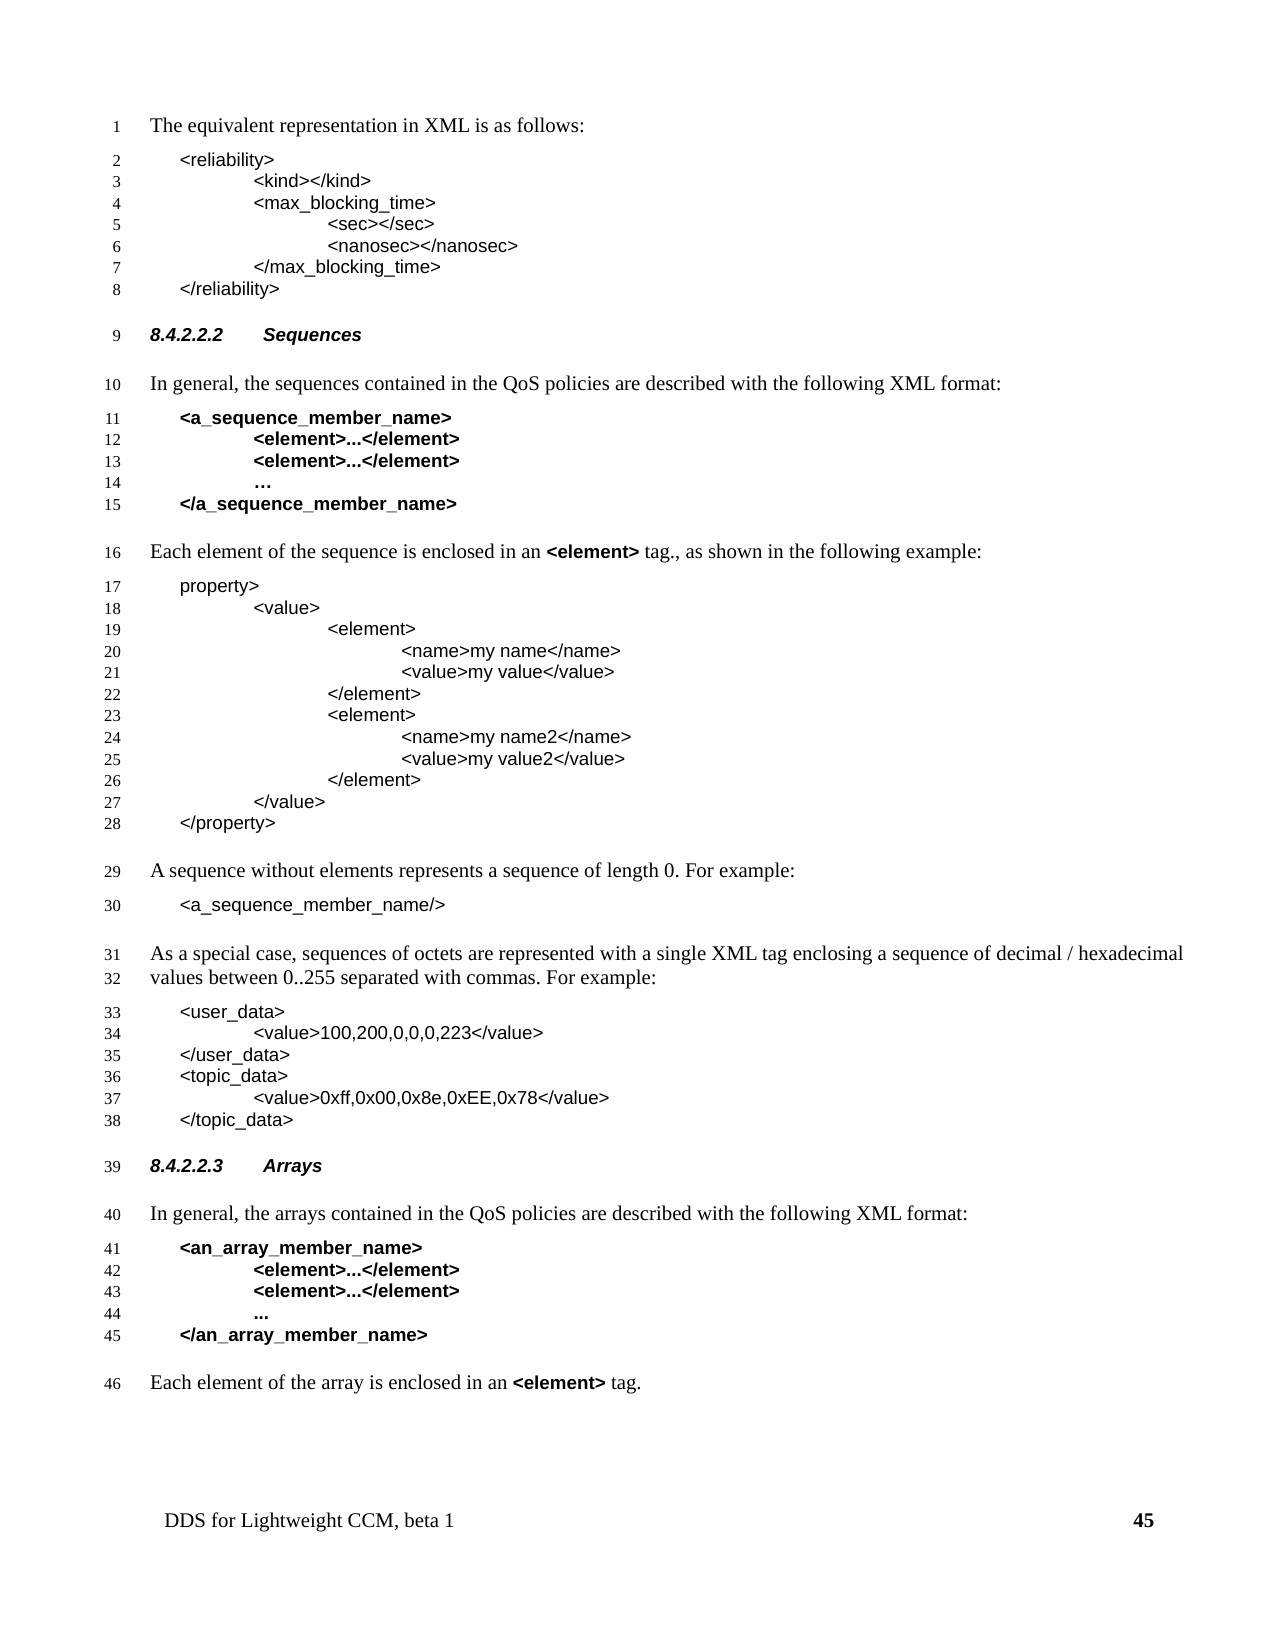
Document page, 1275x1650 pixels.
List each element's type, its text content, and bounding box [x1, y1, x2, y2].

text <element>...</element> [179, 428, 1200, 449]
text <topic_data> [179, 1065, 1200, 1087]
text <an_array_member_name> [179, 1237, 1200, 1259]
text <element> [179, 618, 1200, 639]
text </reliability> [179, 278, 1200, 299]
text <value> [179, 596, 1200, 618]
text </element> [179, 769, 1200, 791]
text <name>my name</name> [179, 639, 1200, 661]
text <element> [179, 704, 1200, 726]
text <kind></kind> [179, 170, 1200, 191]
text <element>...</element> [179, 449, 1200, 471]
text </element> [179, 683, 1200, 704]
text </property> [179, 812, 1200, 834]
text <reliability> [179, 148, 1200, 170]
text <name>my name2</name> [179, 726, 1200, 747]
text </user_data> [179, 1044, 1200, 1065]
text Each element of the array is enclosed in an <element> tag. [150, 1370, 1200, 1394]
text <value>100,200,0,0,0,223</value> [179, 1022, 1200, 1044]
text The equivalent representation in XML is as follows: [150, 112, 1200, 137]
text <a_sequence_member_name> [179, 406, 1200, 428]
text <value>my value2</value> [179, 747, 1200, 769]
text </topic_data> [179, 1108, 1200, 1130]
text <max_blocking_time> [179, 191, 1200, 213]
text A sequence without elements represents a sequence of length 0. For example: [150, 858, 1200, 882]
subtitle Arrays [150, 1155, 1200, 1176]
text <nanosec></nanosec> [179, 234, 1200, 256]
subtitle Sequences [150, 324, 1200, 346]
text <value>my value</value> [179, 661, 1200, 683]
text <a_sequence_member_name/> [179, 894, 1200, 916]
text <user_data> [179, 1001, 1200, 1022]
text property> [179, 575, 1200, 596]
text … [179, 471, 1200, 493]
text </value> [179, 791, 1200, 812]
text In general, the sequences contained in the QoS policies are described with the following XML format: [150, 371, 1200, 395]
text In general, the arrays contained in the QoS policies are described with the following XML format: [150, 1201, 1200, 1225]
text Each element of the sequence is enclosed in an <element> tag., as shown in the following example: [150, 539, 1200, 563]
text </max_blocking_time> [179, 256, 1200, 278]
text <value>0xff,0x00,0x8e,0xEE,0x78</value> [179, 1087, 1200, 1108]
text <element>...</element> [179, 1280, 1200, 1302]
text </an_array_member_name> [179, 1323, 1200, 1345]
text <sec></sec> [179, 213, 1200, 234]
text As a special case, sequences of octets are represented with a single XML tag enclosing a sequence of decimal / hexadecimal values between 0..255 separated with commas. For example: [150, 941, 1200, 989]
text </a_sequence_member_name> [179, 493, 1200, 514]
text ... [179, 1302, 1200, 1323]
text <element>...</element> [179, 1259, 1200, 1280]
